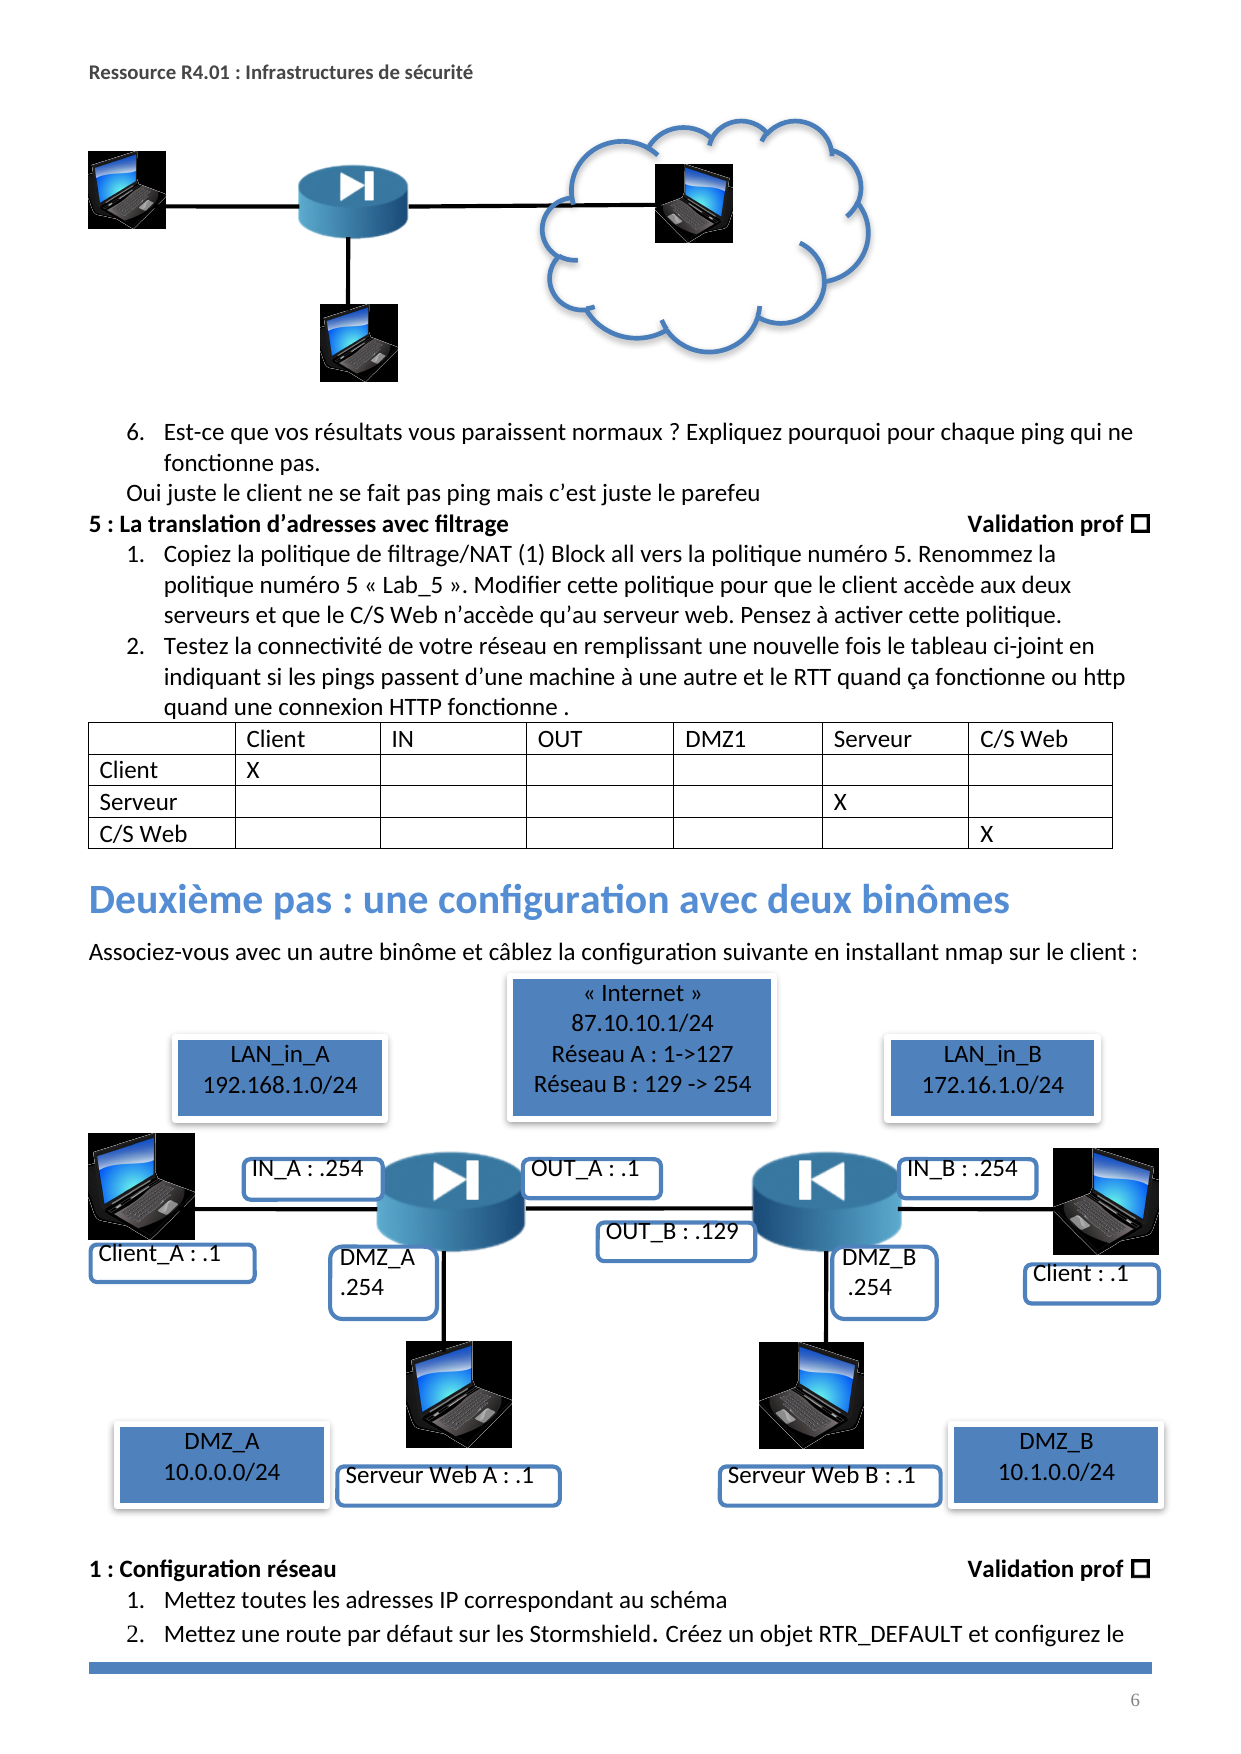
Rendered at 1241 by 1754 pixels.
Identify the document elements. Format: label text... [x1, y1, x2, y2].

text 5 : La translation d’adresses avec filtrage Validation prof  [88, 508, 1152, 539]
text Oui juste le client ne se fait pas ping mais c’est juste le parefeu [126, 478, 1152, 508]
text Serveur Web B : .1 [728, 1459, 933, 1489]
text LAN_in_A [190, 1038, 370, 1069]
text 1 : Configuration réseau Validation prof  [88, 1553, 1152, 1584]
table_cell [674, 786, 822, 817]
text DMZ_A [339, 1241, 428, 1271]
text Réseau A : 1->127 [525, 1038, 759, 1069]
table_cell Client [89, 755, 235, 785]
text IN_A : .254 [252, 1152, 375, 1182]
table_cell [823, 755, 968, 785]
table_cell [381, 818, 526, 848]
text .254 [339, 1271, 428, 1302]
table_cell [527, 786, 673, 817]
table_cell [381, 786, 526, 817]
text 10.0.0.0/24 [132, 1456, 312, 1486]
text .254 [842, 1271, 927, 1302]
text Serveur Web A : .1 [345, 1459, 552, 1489]
text Associez-vous avec un autre binôme et câblez la configuration suivante en installant nmap sur le client : [88, 936, 1152, 966]
text Réseau B : 129 -> 254 [525, 1069, 759, 1099]
table_cell [381, 755, 526, 785]
table_cell [236, 818, 380, 848]
table_cell [674, 818, 822, 848]
table_header IN [381, 723, 526, 754]
text IN_B : .254 [907, 1152, 1029, 1182]
table_cell Serveur [89, 786, 235, 817]
text LAN_in_B [903, 1038, 1083, 1069]
table_cell X [969, 818, 1112, 848]
list Copiez la politique de filtrage/NAT (1) Block all vers la politique numéro 5. Renommez la politique numéro 5 « Lab_5 ». Modifier cette politique pour que le client accède aux deux serveurs et que le C/S Web n’accède qu’au serveur web. Pensez à activer cette politique. [126, 539, 1152, 630]
table_cell X [236, 755, 380, 785]
text Client : .1 [1033, 1257, 1151, 1287]
text « Internet » [525, 977, 759, 1008]
text OUT_A : .1 [531, 1152, 653, 1182]
table_cell [969, 755, 1112, 785]
list Mettez une route par défaut sur les Stormshield. Créez un objet RTR_DEFAULT et configurez le [126, 1614, 1152, 1650]
table_header C/S Web [969, 723, 1112, 754]
list Testez la connectivité de votre réseau en remplissant une nouvelle fois le tableau ci-joint en indiquant si les pings passent d’une machine à une autre et le RTT quand ça fonctionne ou http quand une connexion HTTP fonctionne . [126, 630, 1152, 722]
table_header [89, 723, 235, 754]
table_header Serveur [823, 723, 968, 754]
table_cell [969, 786, 1112, 817]
table_header Client [236, 723, 380, 754]
table_cell [823, 818, 968, 848]
table_cell X [823, 786, 968, 817]
table_cell [674, 755, 822, 785]
table_cell [527, 818, 673, 848]
text DMZ_B [842, 1241, 927, 1271]
text DMZ_A [132, 1425, 312, 1456]
list Est-ce que vos résultats vous paraissent normaux ? Expliquez pourquoi pour chaque ping qui ne fonctionne pas. [126, 417, 1152, 478]
text 87.10.10.1/24 [525, 1008, 759, 1038]
text 192.168.1.0/24 [190, 1069, 370, 1099]
table_cell [236, 786, 380, 817]
table_cell [527, 755, 673, 785]
list Mettez toutes les adresses IP correspondant au schéma [126, 1584, 1152, 1614]
text 172.16.1.0/24 [903, 1069, 1083, 1099]
table_header OUT [527, 723, 673, 754]
table_cell C/S Web [89, 818, 235, 848]
text DMZ_B [966, 1425, 1146, 1456]
table_header DMZ1 [674, 723, 822, 754]
subtitle Deuxième pas : une configuration avec deux binômes [88, 772, 1152, 923]
text OUT_B : .129 [606, 1215, 747, 1246]
text Client_A : .1 [98, 1237, 247, 1268]
text 10.1.0.0/24 [966, 1456, 1146, 1486]
